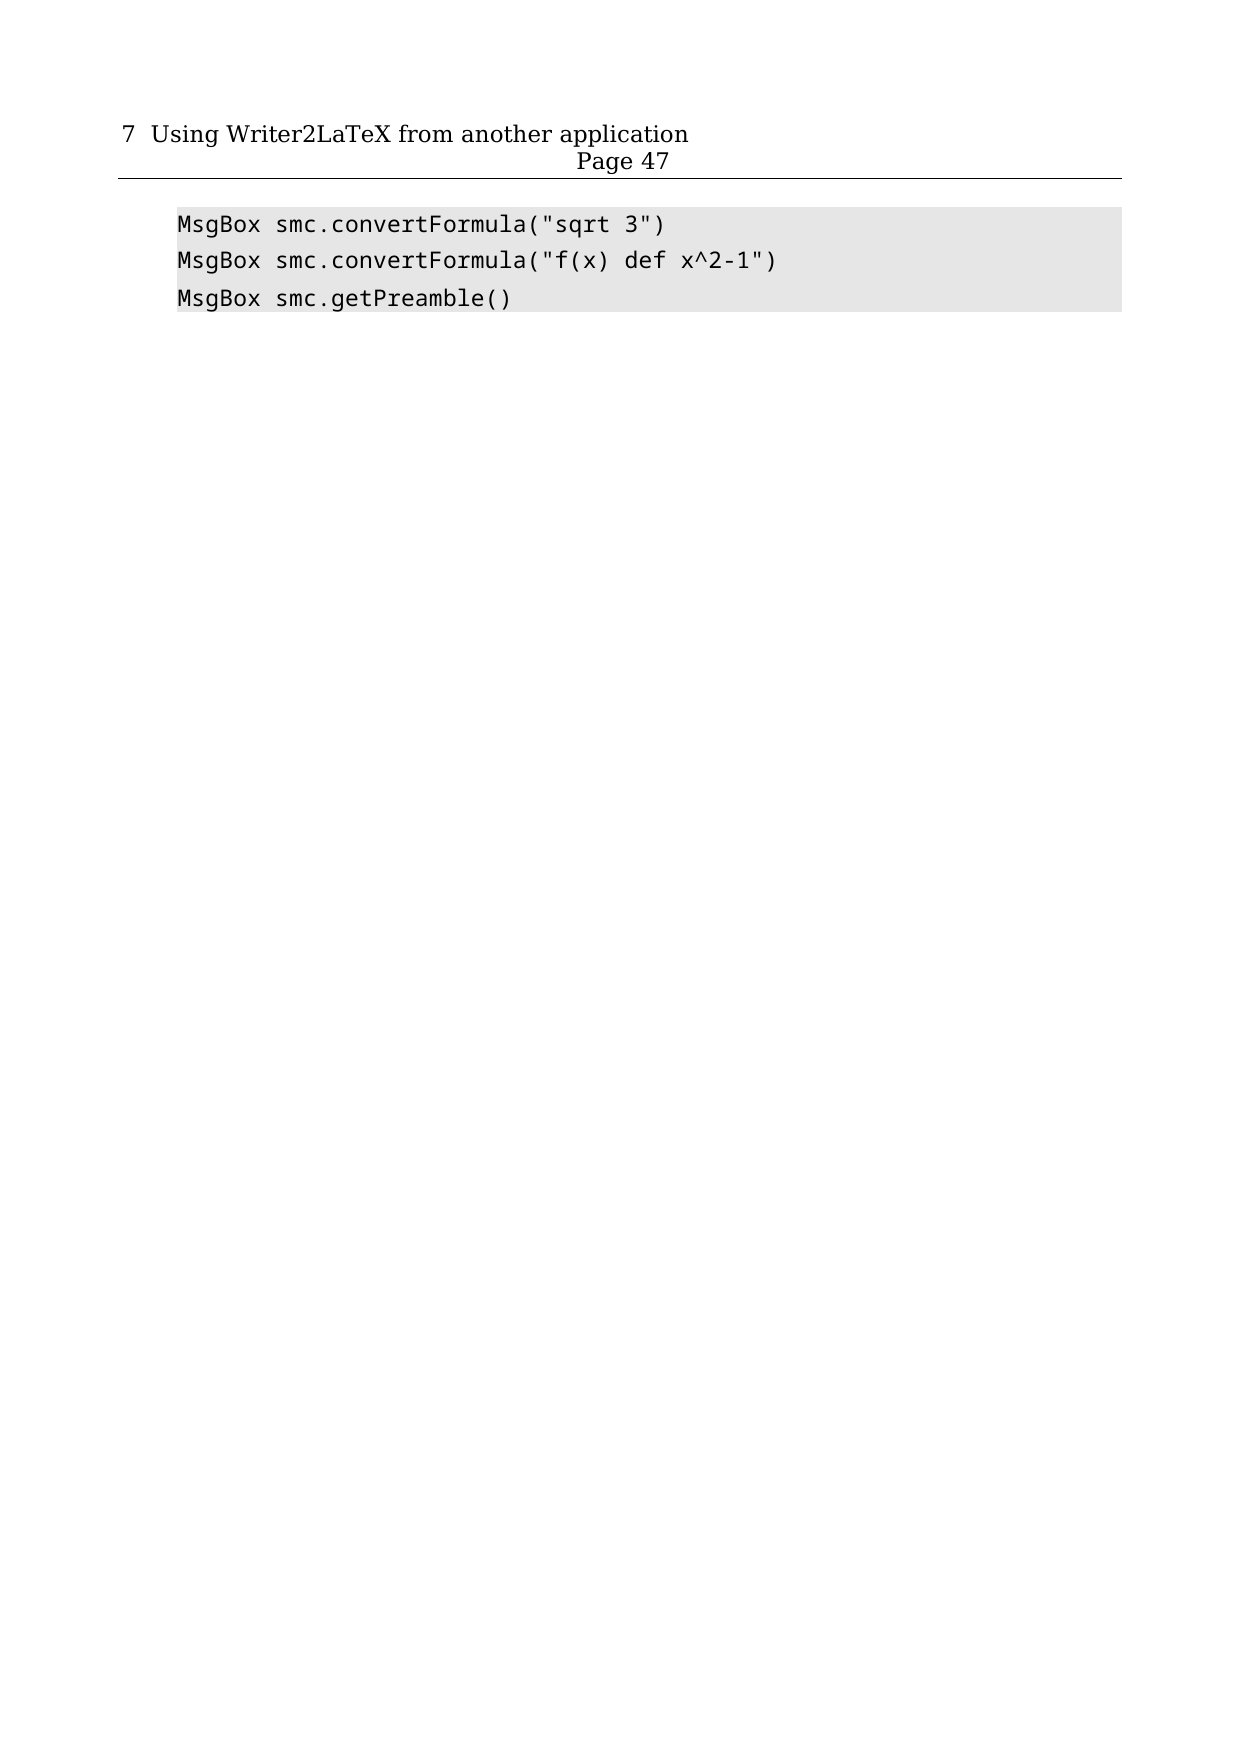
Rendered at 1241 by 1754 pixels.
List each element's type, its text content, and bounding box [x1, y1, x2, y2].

text MsgBox smc.convertFormula("f(x) def x^2-1") [177, 244, 1122, 276]
text MsgBox smc.convertFormula("sqrt 3") [177, 207, 1122, 238]
text MsgBox smc.getPreamble() [177, 281, 1122, 312]
